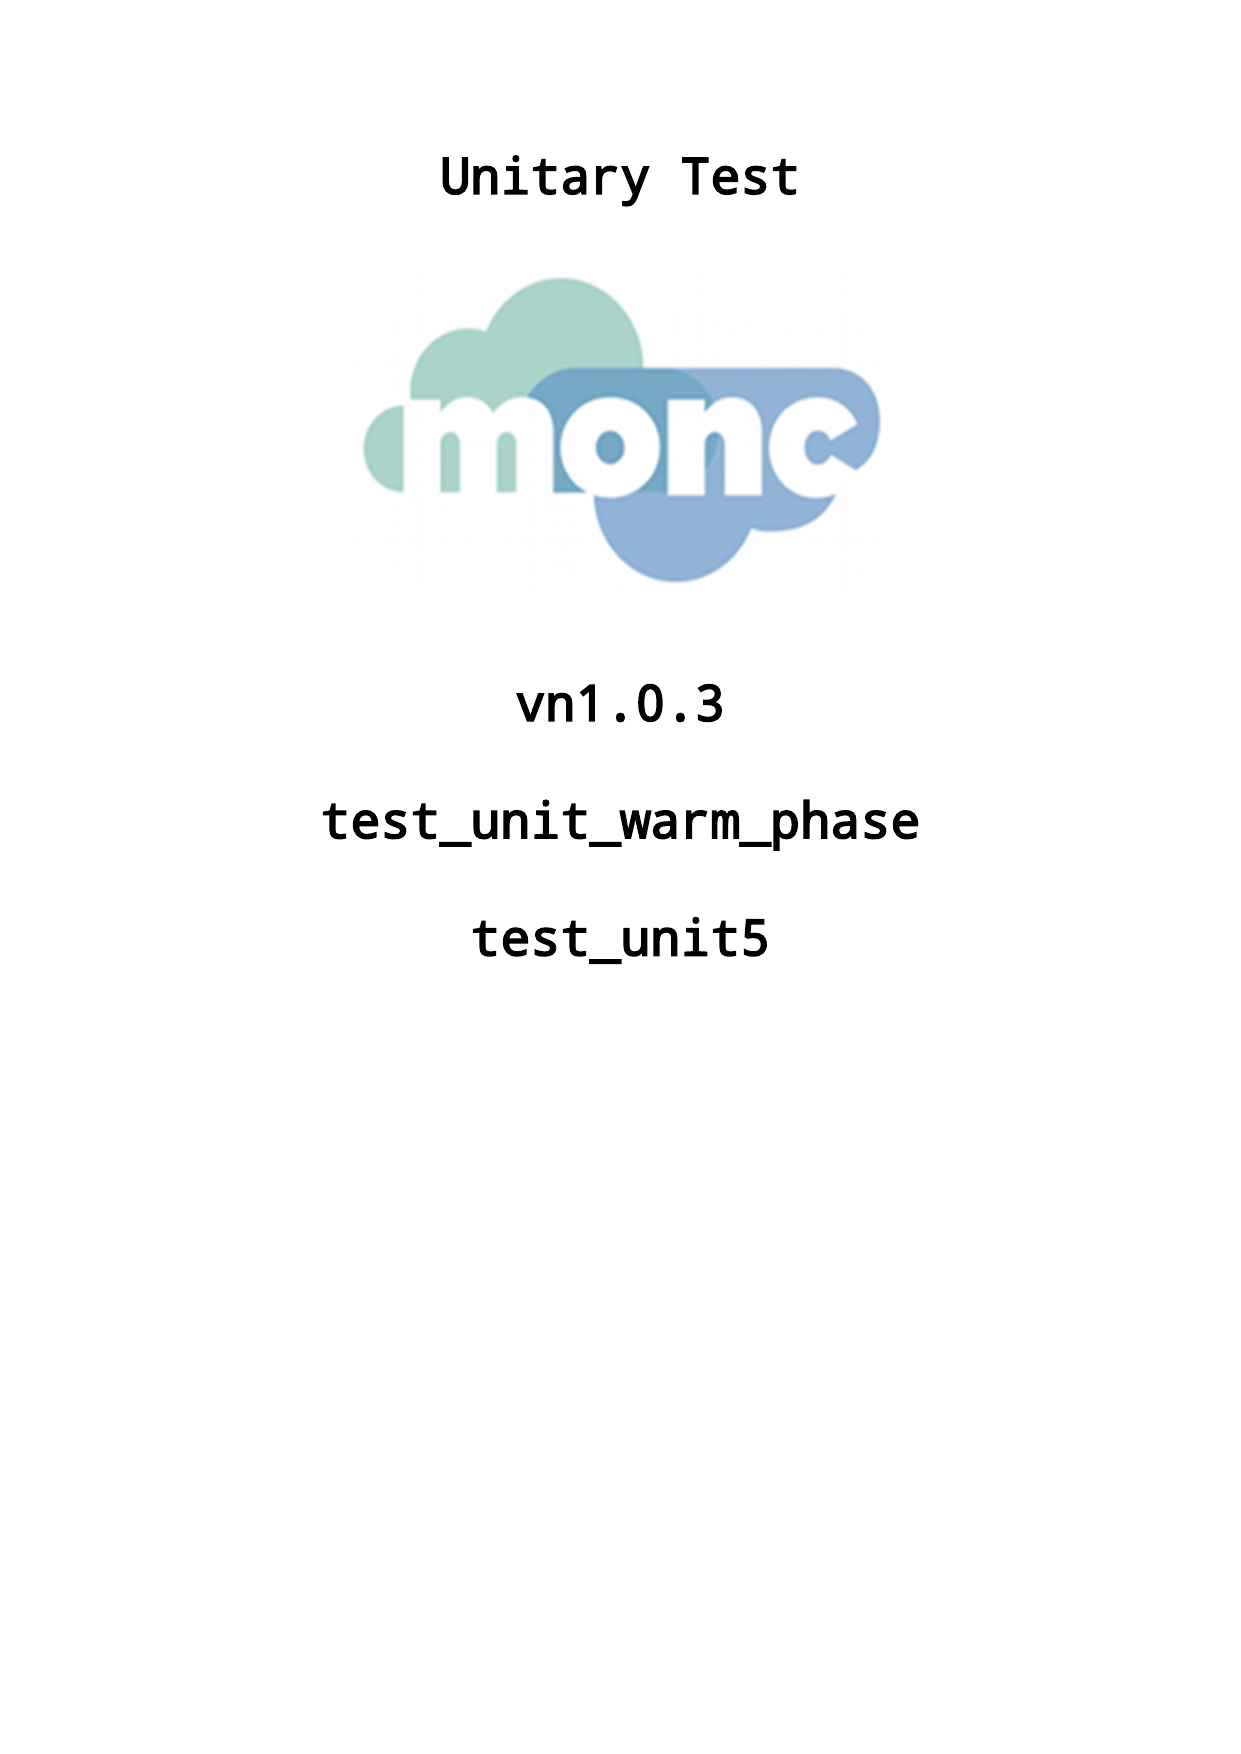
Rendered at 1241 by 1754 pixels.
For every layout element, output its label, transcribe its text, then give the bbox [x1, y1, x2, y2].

text Unitary Test [118, 147, 1122, 206]
text test_unit_warm_phase [118, 792, 1122, 850]
picture [349, 271, 891, 593]
text test_unit5 [118, 909, 1122, 968]
text vn1.0.3 [118, 674, 1122, 733]
